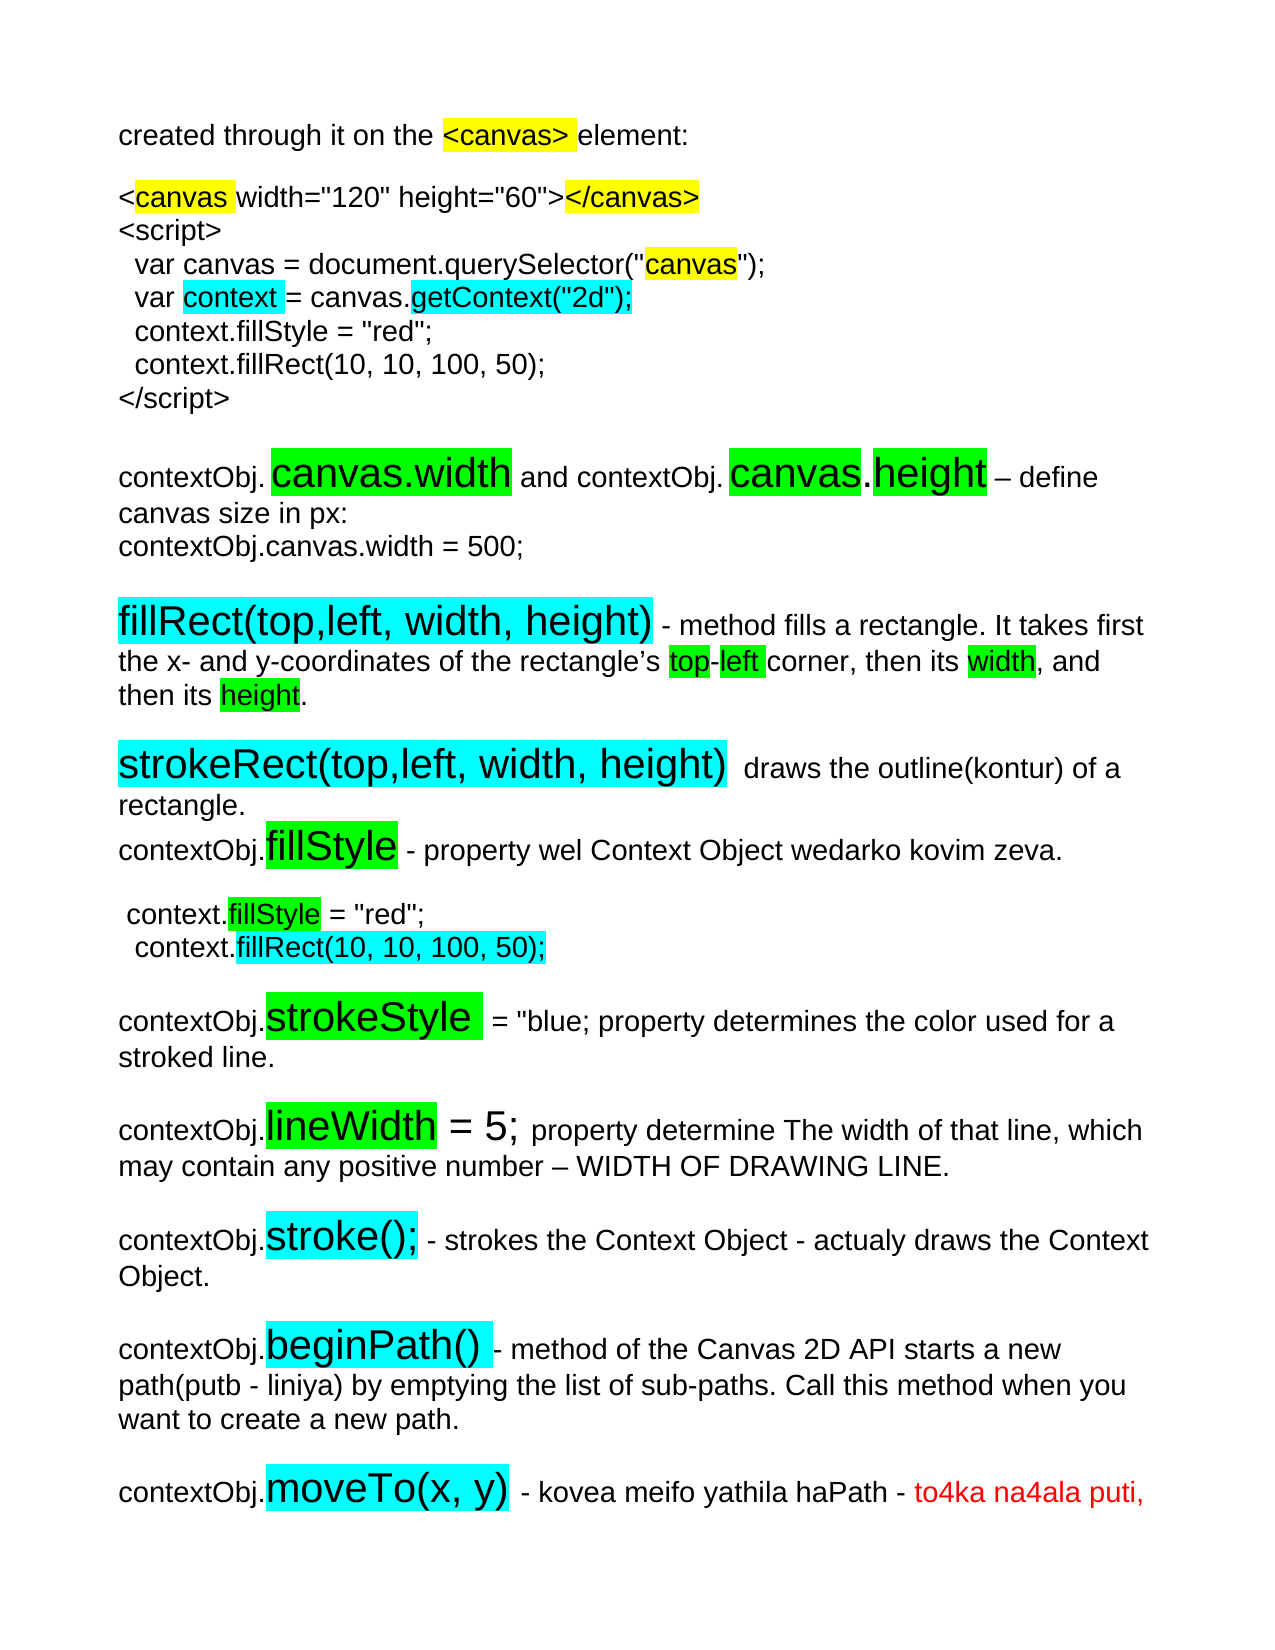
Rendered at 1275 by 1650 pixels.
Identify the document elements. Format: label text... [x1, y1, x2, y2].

text contextObj.strokeStyle = "blue; property determines the color used for a stroked line. [118, 992, 1157, 1073]
text contextObj.stroke(); - strokes the Context Object - actualy draws the Context Object. [118, 1211, 1157, 1292]
text var context = canvas.getContext("2d"); [118, 280, 1157, 314]
text </script> [118, 381, 1157, 414]
text contextObj.beginPath() - method of the Canvas 2D API starts a new path(putb - liniya) by emptying the list of sub-paths. Call this method when you want to create a new path. [118, 1321, 1157, 1436]
text fillRect(top,left, width, height) - method fills a rectangle. It takes first the x- and y-coordinates of the rectangle’s top-left corner, then its width, and then its height. [118, 597, 1157, 712]
text <script> [118, 213, 1157, 247]
text contextObj.fillStyle - property wel Context Object wedarko kovim zeva. [118, 821, 1157, 869]
text contextObj.moveTo(x, y) - kovea meifo yathila haPath - to4ka na4ala puti, [118, 1463, 1157, 1511]
text created through it on the <canvas> element: [118, 118, 1157, 152]
text context.fillStyle = "red"; [118, 897, 1157, 931]
text context.fillRect(10, 10, 100, 50); [118, 931, 1157, 964]
text <canvas width="120" height="60"></canvas> [118, 180, 1157, 213]
text context.fillStyle = "red"; [118, 314, 1157, 347]
text context.fillRect(10, 10, 100, 50); [118, 347, 1157, 381]
text contextObj. canvas.width and contextObj. canvas.height – define canvas size in px: [118, 448, 1157, 529]
text strokeRect(top,left, width, height) draws the outline(kontur) of a rectangle. [118, 739, 1157, 821]
text contextObj.canvas.width = 500; [118, 529, 1157, 563]
text contextObj.lineWidth = 5; property determine The width of that line, which may contain any positive number – WIDTH OF DRAWING LINE. [118, 1102, 1157, 1183]
text var canvas = document.querySelector("canvas"); [118, 247, 1157, 280]
